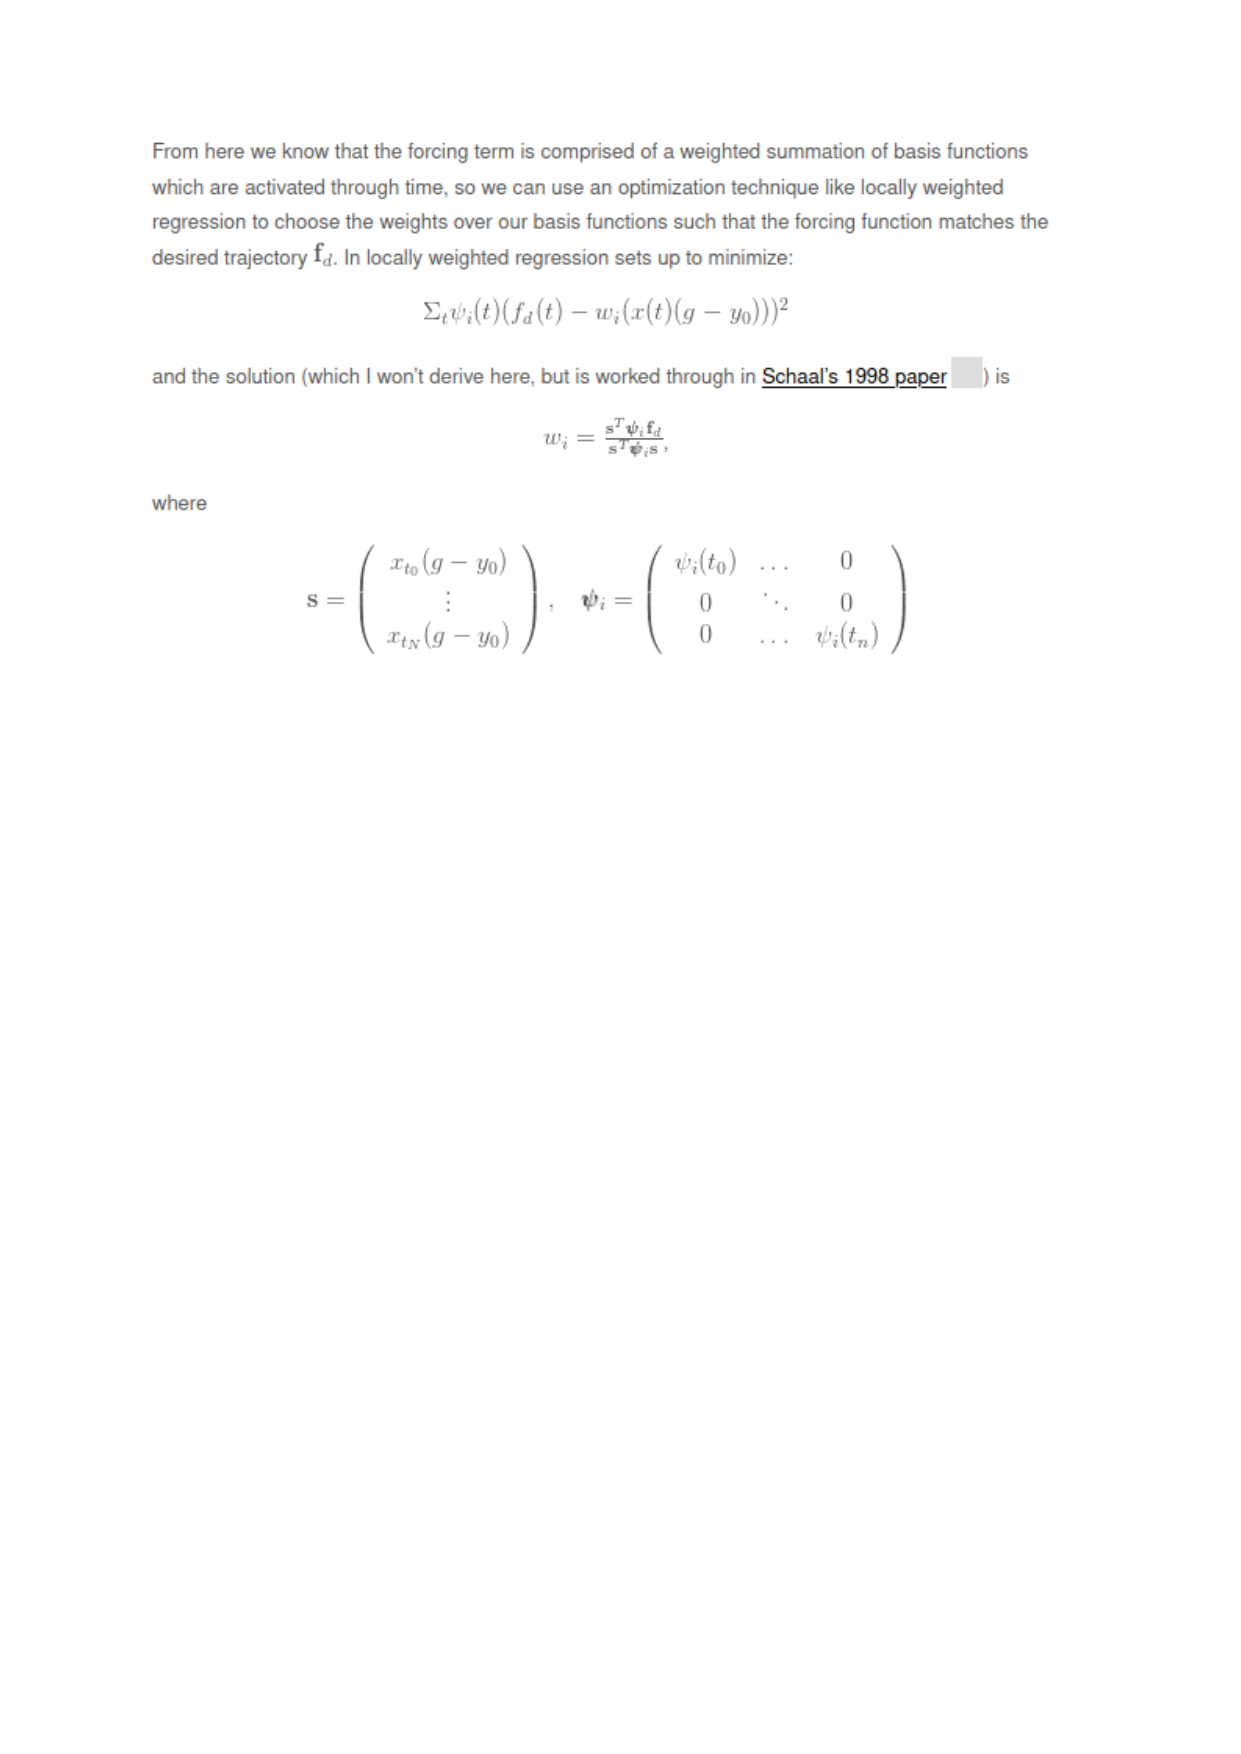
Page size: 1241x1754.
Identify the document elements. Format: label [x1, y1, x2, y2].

picture [143, 118, 1097, 676]
